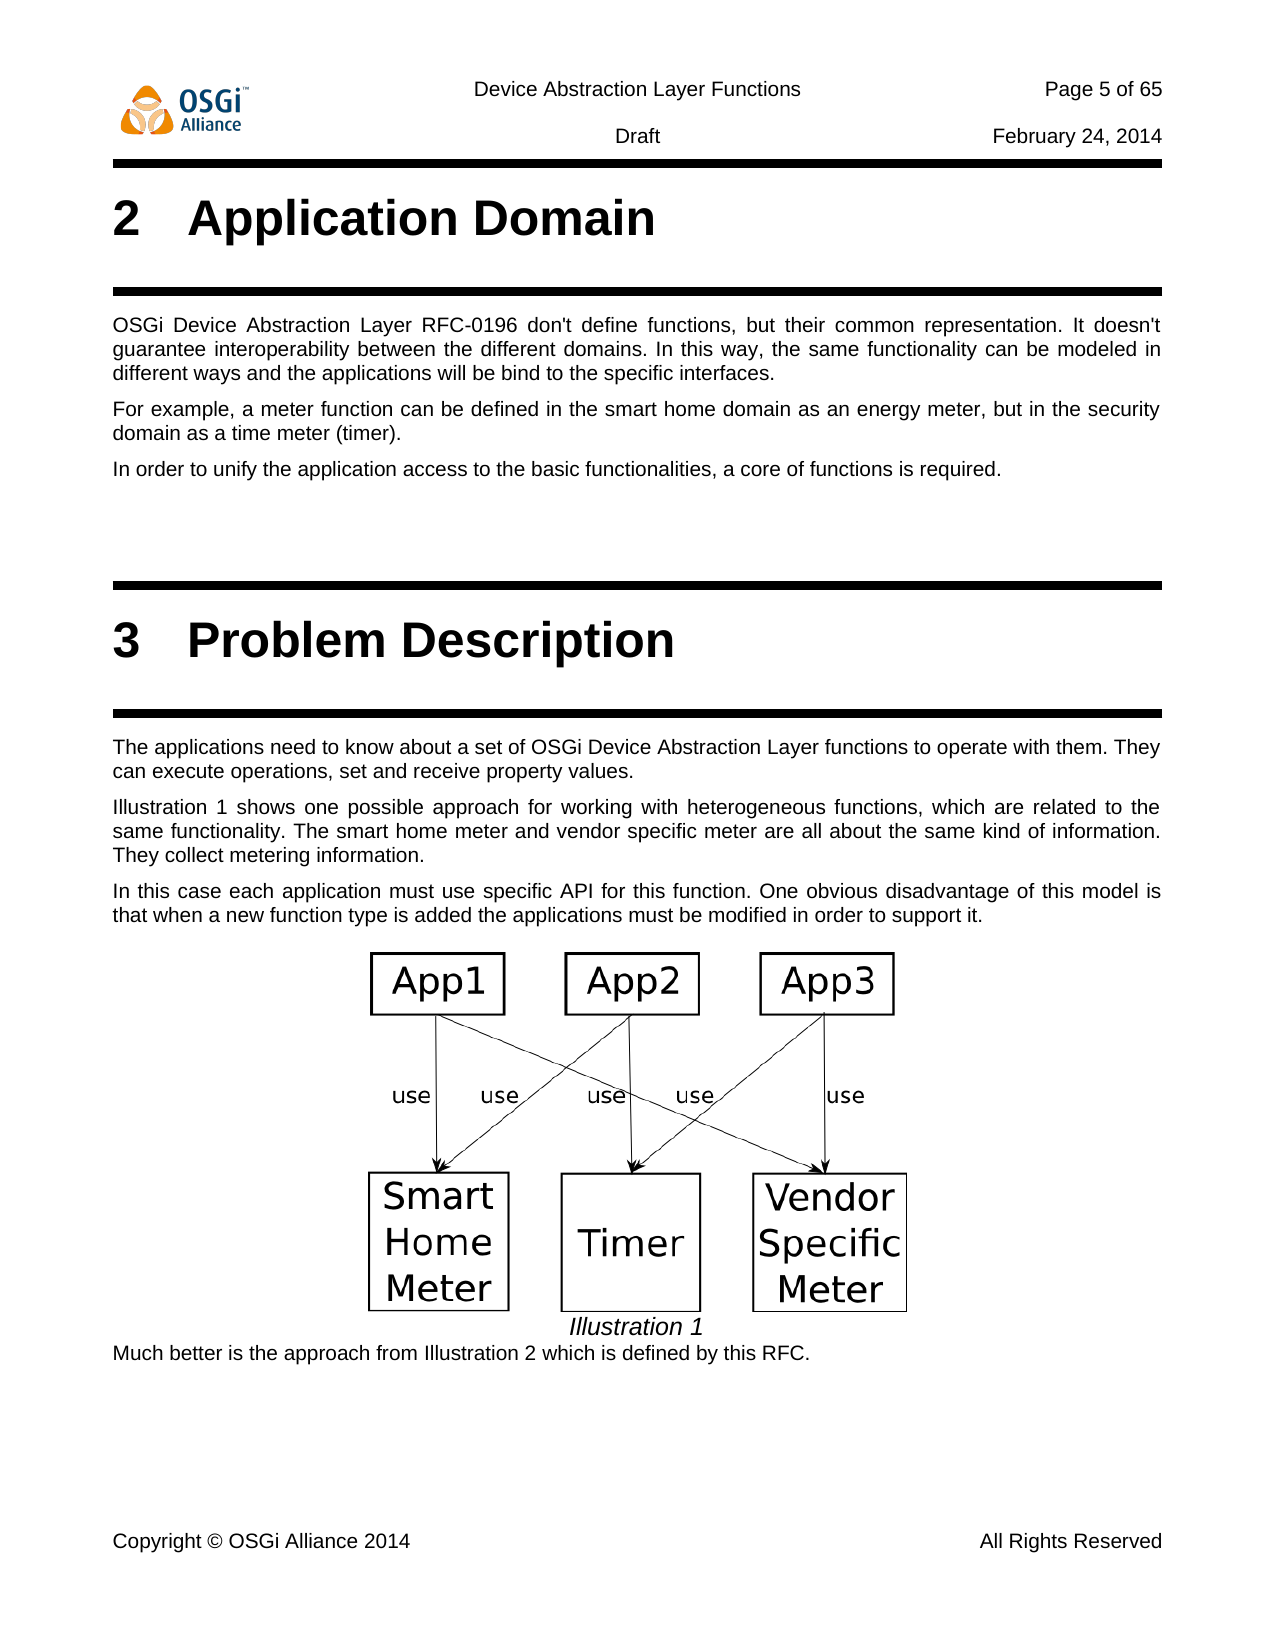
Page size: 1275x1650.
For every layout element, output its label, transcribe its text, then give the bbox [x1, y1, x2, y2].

subtitle Problem Description [112, 582, 1162, 718]
text OSGi Device Abstraction Layer RFC-0196 don't define functions, but their common representation. It doesn't guarantee interoperability between the different domains. In this way, the same functionality can be modeled in different ways and the applications will be bind to the specific interfaces. [112, 312, 1162, 384]
text In this case each application must use specific API for this function. One obvious disadvantage of this model is that when a new function type is added the applications must be modified in order to support it. [112, 879, 1162, 927]
text In order to unify the application access to the basic functionalities, a core of functions is required. [112, 457, 1162, 481]
subtitle Application Domain [112, 160, 1162, 296]
text For example, a meter function can be defined in the smart home domain as an energy meter, but in the security domain as a time meter (timer). [112, 397, 1162, 445]
picture [113, 78, 257, 142]
text Illustration 1 shows one possible approach for working with heterogeneous functions, which are related to the same functionality. The smart home meter and vendor specific meter are all about the same kind of information. They collect metering information. [112, 795, 1162, 867]
text Much better is the approach from Illustration 2 which is defined by this RFC. [112, 1263, 1162, 1364]
text Illustration 1 [368, 1312, 907, 1341]
picture [368, 952, 907, 1312]
text The applications need to know about a set of OSGi Device Abstraction Layer functions to operate with them. They can execute operations, set and receive property values. [112, 734, 1162, 782]
